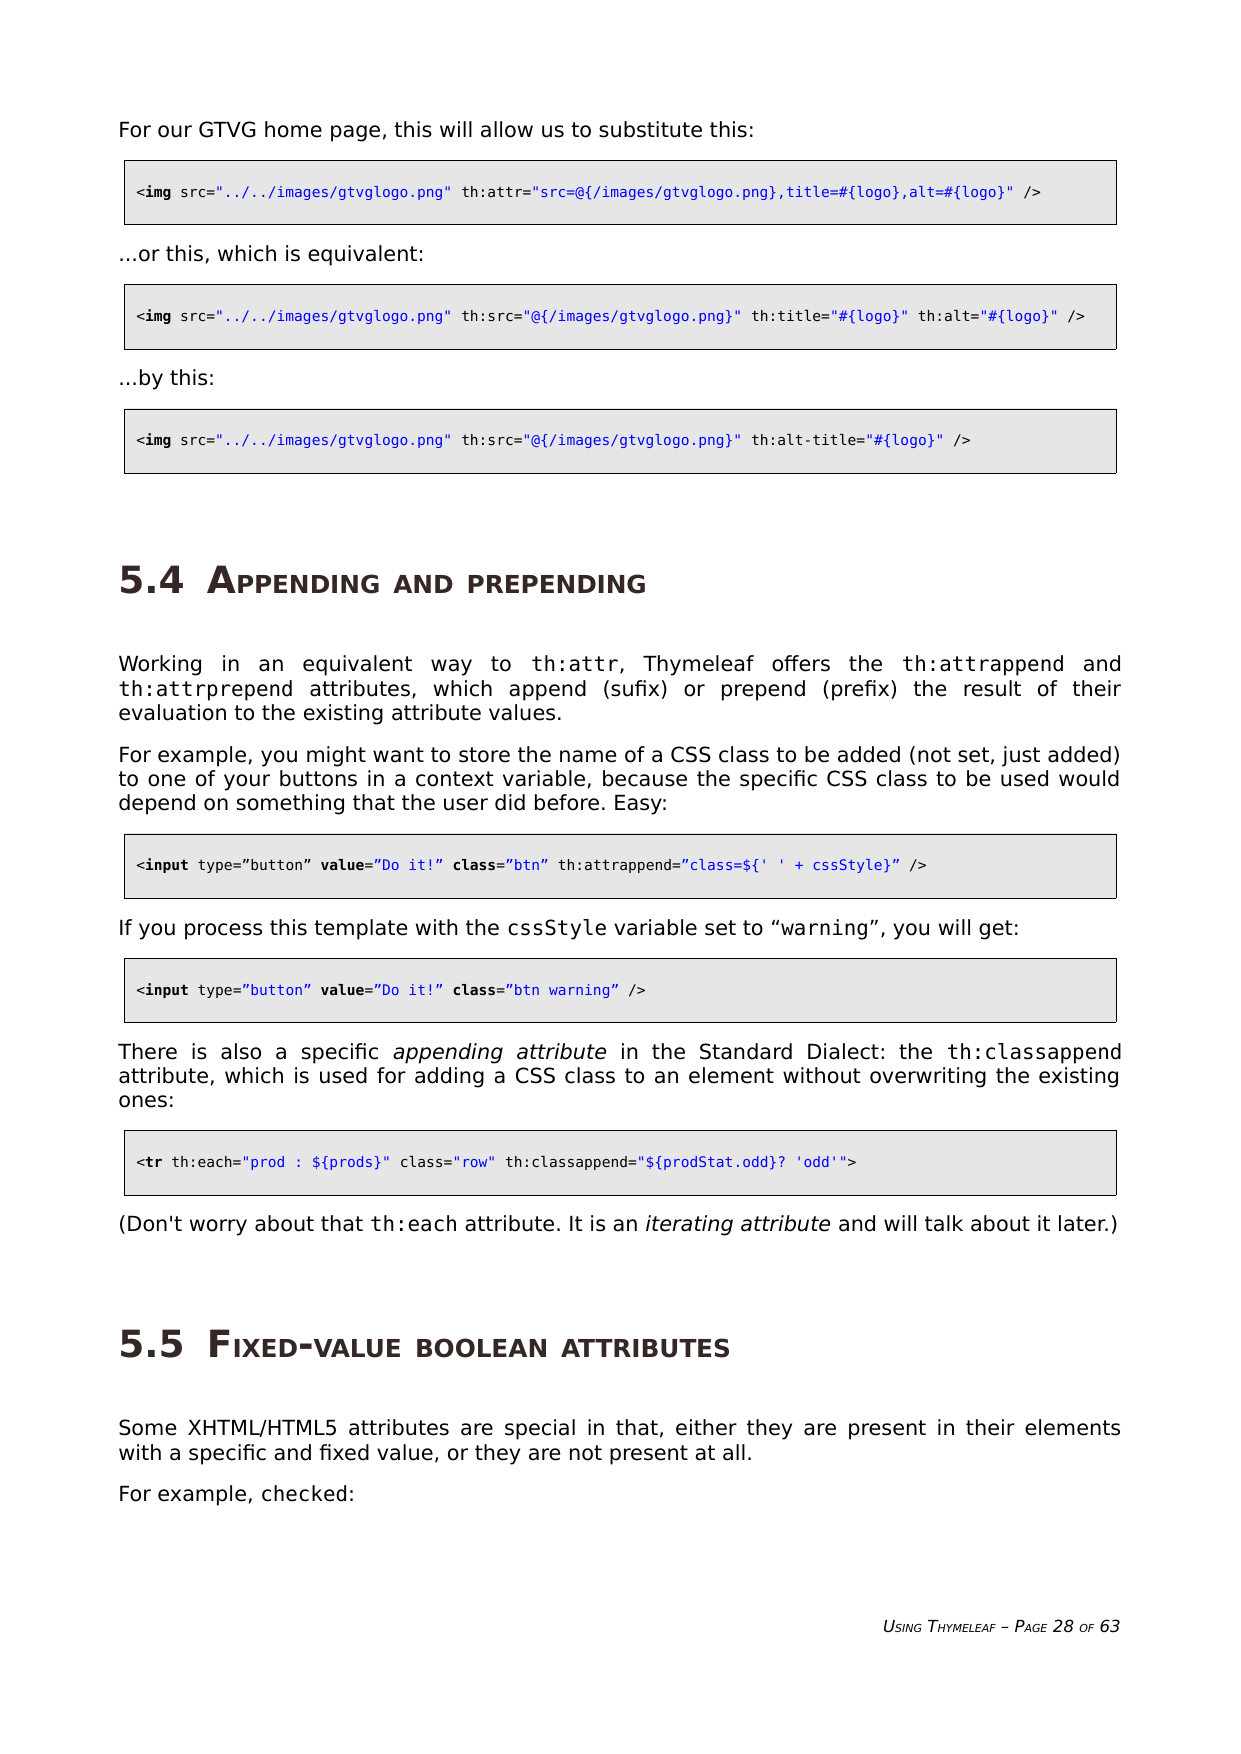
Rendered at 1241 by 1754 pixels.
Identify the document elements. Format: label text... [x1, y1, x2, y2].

text ...by this: [118, 366, 1122, 391]
text If you process this template with the cssStyle variable set to “warning”, you will get: [118, 916, 1122, 940]
subtitle Fixed-value boolean attributes [118, 1322, 1122, 1366]
text For our GTVG home page, this will allow us to substitute this: [118, 118, 1122, 142]
text For example, you might want to store the name of a CSS class to be added (not set, just added) to one of your buttons in a context variable, because the specific CSS class to be used would depend on something that the user did before. Easy: [118, 743, 1122, 816]
text <input type=”button” value=”Do it!” class=”btn warning” /> [125, 959, 1116, 1022]
text Some XHTML/HTML5 attributes are special in that, either they are present in their elements with a specific and fixed value, or they are not present at all. [118, 1416, 1122, 1465]
text <input type=”button” value=”Do it!” class=”btn” th:attrappend=”class=${' ' + cssStyle}” /> [125, 835, 1116, 898]
text <img src="../../images/gtvglogo.png" th:attr="src=@{/images/gtvglogo.png},title=#{logo},alt=#{logo}" /> [125, 161, 1116, 224]
text Working in an equivalent way to th:attr, Thymeleaf offers the th:attrappend and th:attrprepend attributes, which append (sufix) or prepend (prefix) the result of their evaluation to the existing attribute values. [118, 652, 1122, 725]
text <tr th:each="prod : ${prods}" class="row" th:classappend="${prodStat.odd}? 'odd'"> [125, 1131, 1116, 1195]
text <img src="../../images/gtvglogo.png" th:src="@{/images/gtvglogo.png}" th:alt-title="#{logo}" /> [125, 410, 1116, 473]
text (Don't worry about that th:each attribute. It is an iterating attribute and will talk about it later.) [118, 1212, 1122, 1237]
text For example, checked: [118, 1482, 1122, 1507]
text ...or this, which is equivalent: [118, 242, 1122, 267]
text <img src="../../images/gtvglogo.png" th:src="@{/images/gtvglogo.png}" th:title="#{logo}" th:alt="#{logo}" /> [125, 285, 1116, 349]
text There is also a specific appending attribute in the Standard Dialect: the th:classappend attribute, which is used for adding a CSS class to an element without overwriting the existing ones: [118, 1040, 1122, 1113]
subtitle Appending and prepending [118, 558, 1122, 602]
